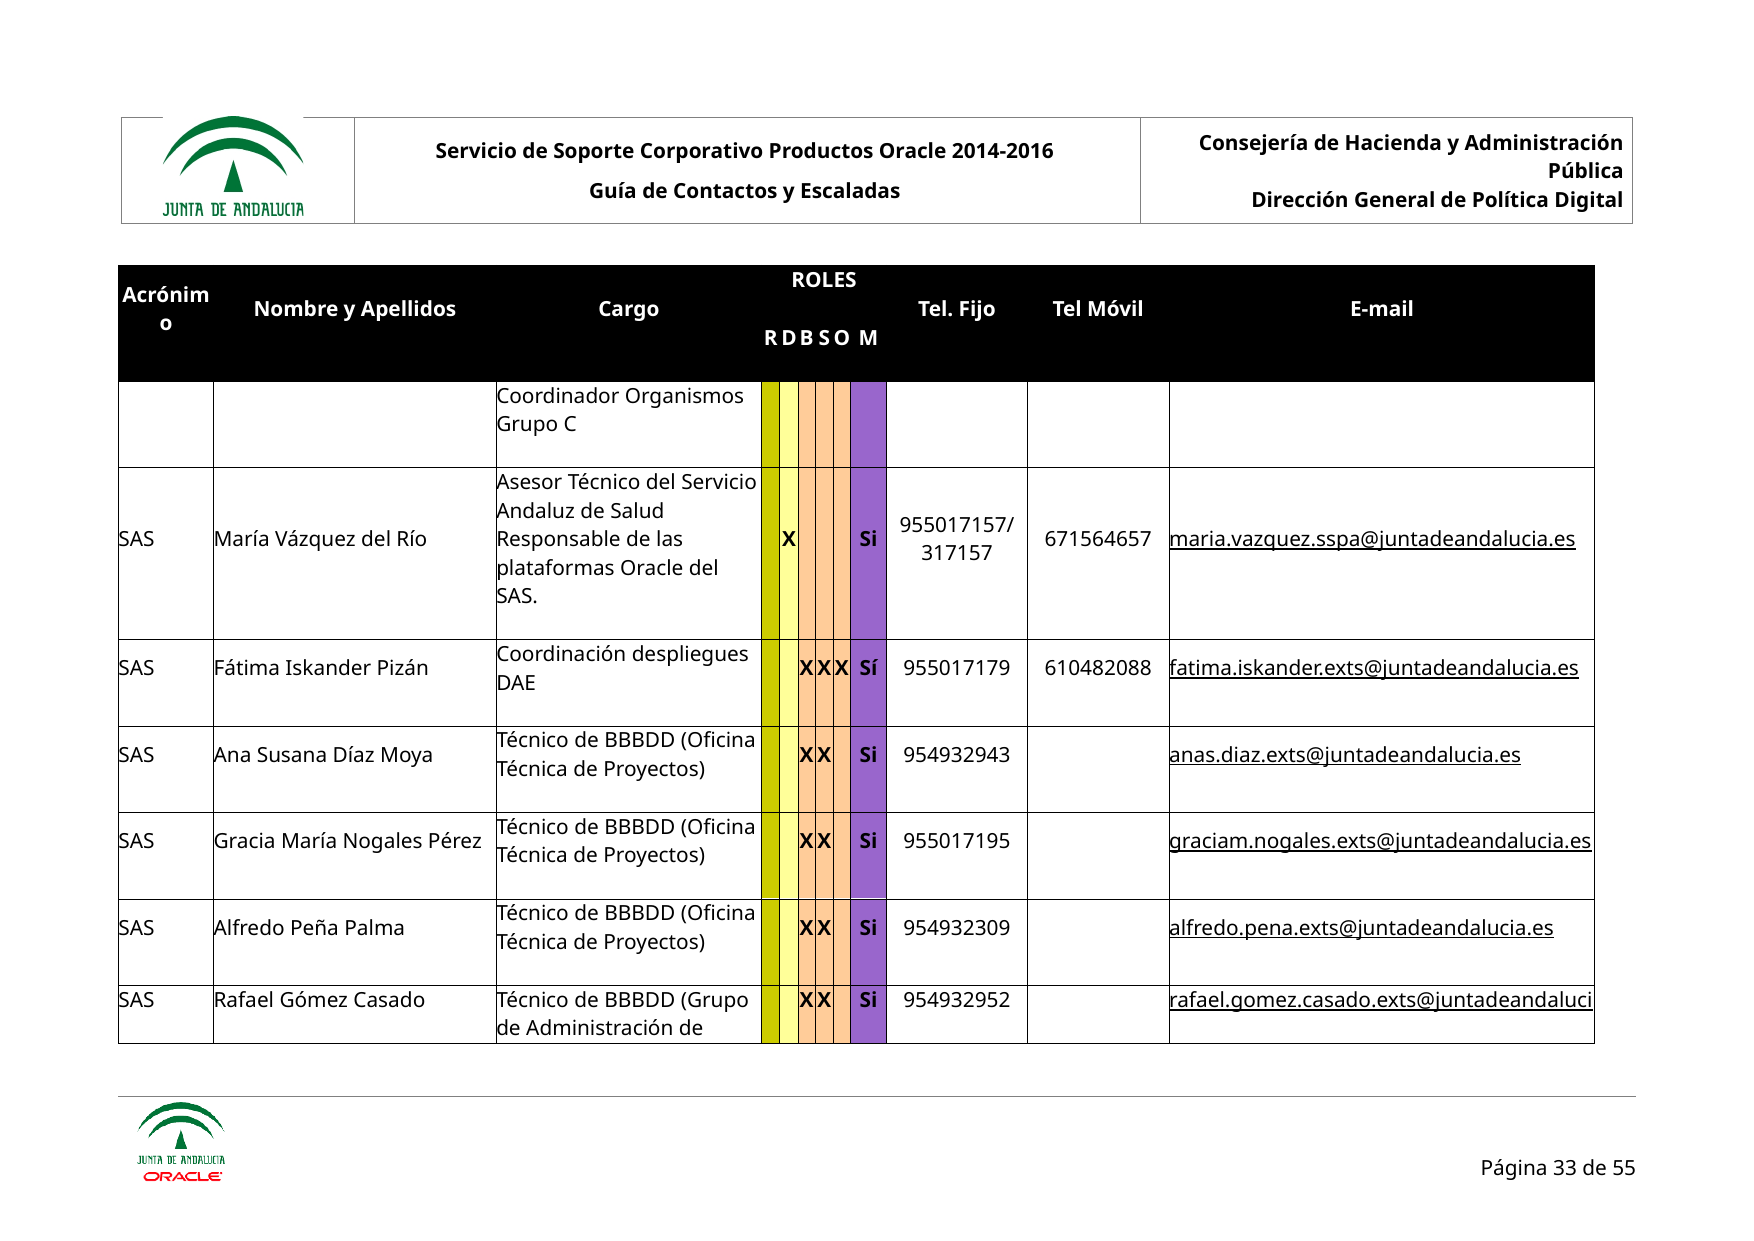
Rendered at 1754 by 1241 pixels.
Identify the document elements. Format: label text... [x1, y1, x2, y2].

table_cell M [851, 324, 886, 381]
table_cell [887, 382, 1027, 467]
table_cell Sí [851, 640, 886, 726]
table_cell SAS [119, 727, 213, 812]
table_cell [834, 900, 850, 985]
table_cell [799, 382, 815, 467]
table_cell X [799, 727, 815, 812]
table_cell SAS [119, 813, 213, 898]
table_cell Asesor Técnico del Servicio Andaluz de Salud Responsable de las plataformas Oracle del SAS. [497, 468, 761, 639]
table_header ROLES [762, 266, 886, 323]
table_cell [780, 986, 798, 1043]
table_cell D [780, 324, 798, 381]
table_cell Técnico de BBBDD (Oficina Técnica de Proyectos) [497, 727, 761, 812]
table_cell X [799, 900, 815, 985]
table_header Tel Móvil [1028, 266, 1169, 381]
table_cell Técnico de BBBDD (Oficina Técnica de Proyectos) [497, 813, 761, 898]
table_cell O [834, 324, 850, 381]
table_cell Alfredo Peña Palma [214, 900, 496, 985]
table_cell Si [851, 900, 886, 985]
table_cell 954932309 [887, 900, 1027, 985]
table_header Acrónimo [119, 266, 213, 381]
table_cell [1028, 727, 1169, 812]
table_cell [780, 900, 798, 985]
picture [135, 1102, 226, 1185]
table_cell SAS [119, 640, 213, 726]
table_header E-mail [1170, 266, 1594, 381]
table_cell [762, 727, 779, 812]
table_cell alfredo.pena.exts@juntadeandalucia.es [1170, 900, 1594, 985]
table_cell [816, 468, 833, 639]
table_cell [780, 640, 798, 726]
table_cell graciam.nogales.exts@juntadeandalucia.es [1170, 813, 1594, 898]
table_cell 955017157/ 317157 [887, 468, 1027, 639]
table_cell X [816, 900, 833, 985]
table_cell anas.diaz.exts@juntadeandalucia.es [1170, 727, 1594, 812]
table_cell [762, 813, 779, 898]
table_cell [762, 468, 779, 639]
table_cell Coordinador Organismos Grupo C [497, 382, 761, 467]
table_cell SAS [119, 986, 213, 1043]
table_cell S [816, 324, 833, 381]
table_cell Si [851, 468, 886, 639]
table_cell Fátima Iskander Pizán [214, 640, 496, 726]
table_cell Técnico de BBBDD (Oficina Técnica de Proyectos) [497, 900, 761, 985]
table_header Tel. Fijo [887, 266, 1027, 381]
table_cell [762, 986, 779, 1043]
table_cell 610482088 [1028, 640, 1169, 726]
table_cell Ana Susana Díaz Moya [214, 727, 496, 812]
table_cell [780, 727, 798, 812]
table_cell [780, 813, 798, 898]
table_cell X [799, 813, 815, 898]
table_cell Si [851, 727, 886, 812]
table_cell 671564657 [1028, 468, 1169, 639]
table_cell R [762, 324, 779, 381]
table_cell Si [851, 813, 886, 898]
table_cell [834, 468, 850, 639]
table_cell [1170, 382, 1594, 467]
table_cell Si [851, 986, 886, 1043]
table_cell [762, 640, 779, 726]
table_cell X [780, 468, 798, 639]
table_cell 954932952 [887, 986, 1027, 1043]
table_cell [762, 900, 779, 985]
table_cell X [816, 640, 833, 726]
table_cell X [816, 727, 833, 812]
table_cell Técnico de BBBDD (Grupo de Administración de [497, 986, 761, 1043]
table_cell [834, 382, 850, 467]
table_cell [816, 382, 833, 467]
table_cell 954932943 [887, 727, 1027, 812]
table_cell 955017179 [887, 640, 1027, 726]
table_cell 955017195 [887, 813, 1027, 898]
table_cell [1028, 382, 1169, 467]
table_cell X [834, 640, 850, 726]
table_header Nombre y Apellidos [214, 266, 496, 381]
table_cell [1028, 986, 1169, 1043]
table_cell fatima.iskander.exts@juntadeandalucia.es [1170, 640, 1594, 726]
table_cell X [816, 813, 833, 898]
table_cell María Vázquez del Río [214, 468, 496, 639]
table_cell [834, 813, 850, 898]
table_cell [119, 382, 213, 467]
table_cell [780, 382, 798, 467]
table_cell X [799, 986, 815, 1043]
table_cell X [816, 986, 833, 1043]
table_cell maria.vazquez.sspa@juntadeandalucia.es [1170, 468, 1594, 639]
table_cell [1028, 900, 1169, 985]
table_cell Rafael Gómez Casado [214, 986, 496, 1043]
picture [162, 116, 304, 216]
table_cell [214, 382, 496, 467]
table_cell [762, 382, 779, 467]
table_cell [1028, 813, 1169, 898]
table_header Cargo [497, 266, 761, 381]
table_cell X [799, 640, 815, 726]
table_cell Coordinación despliegues DAE [497, 640, 761, 726]
table_cell SAS [119, 900, 213, 985]
table_cell Gracia María Nogales Pérez [214, 813, 496, 898]
table_cell [799, 468, 815, 639]
table_cell [834, 986, 850, 1043]
table_cell [851, 382, 886, 467]
table_cell rafael.gomez.casado.exts@juntadeandaluci [1170, 986, 1594, 1043]
table_cell SAS [119, 468, 213, 639]
table_cell B [799, 324, 815, 381]
table_cell [834, 727, 850, 812]
